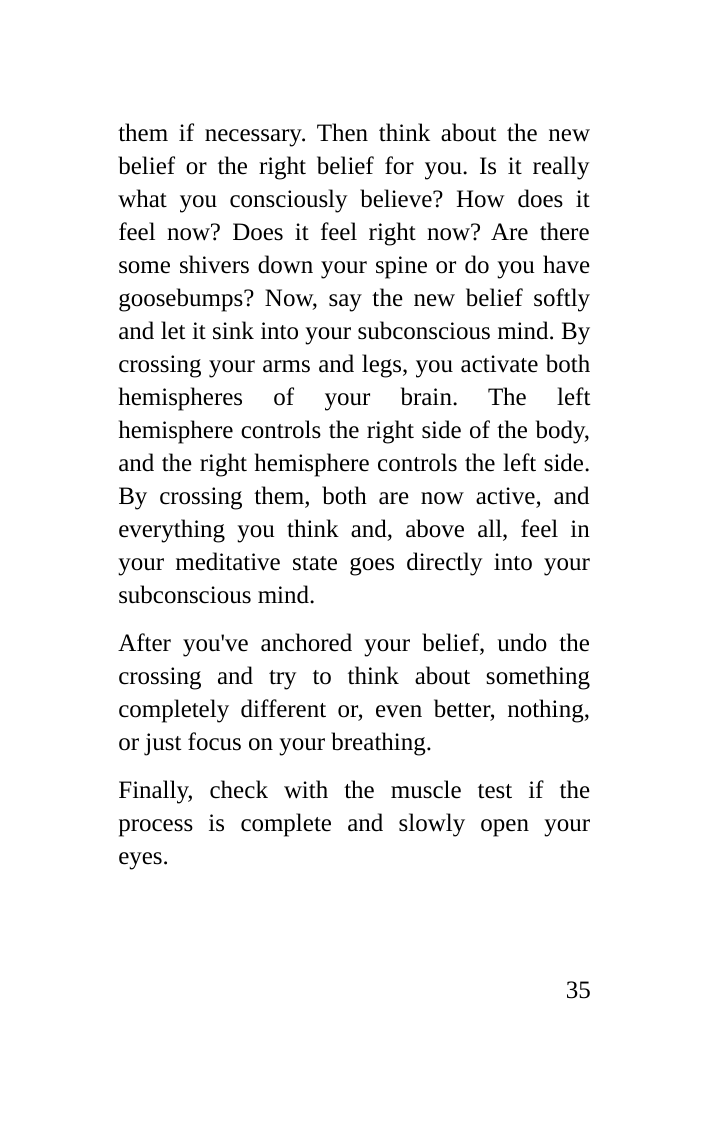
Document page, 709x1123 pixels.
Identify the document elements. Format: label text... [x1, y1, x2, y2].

text them if necessary. Then think about the new belief or the right belief for you. Is it really what you consciously believe? How does it feel now? Does it feel right now? Are there some shivers down your spine or do you have goosebumps? Now, say the new belief softly and let it sink into your subconscious mind. By crossing your arms and legs, you activate both hemispheres of your brain. The left hemisphere controls the right side of the body, and the right hemisphere controls the left side. By crossing them, both are now active, and everything you think and, above all, feel in your meditative state goes directly into your subconscious mind. [118, 118, 591, 609]
text Finally, check with the muscle test if the process is complete and slowly open your eyes. [118, 775, 591, 869]
text After you've anchored your belief, undo the crossing and try to think about something completely different or, even better, nothing, or just focus on your breathing. [118, 628, 591, 756]
